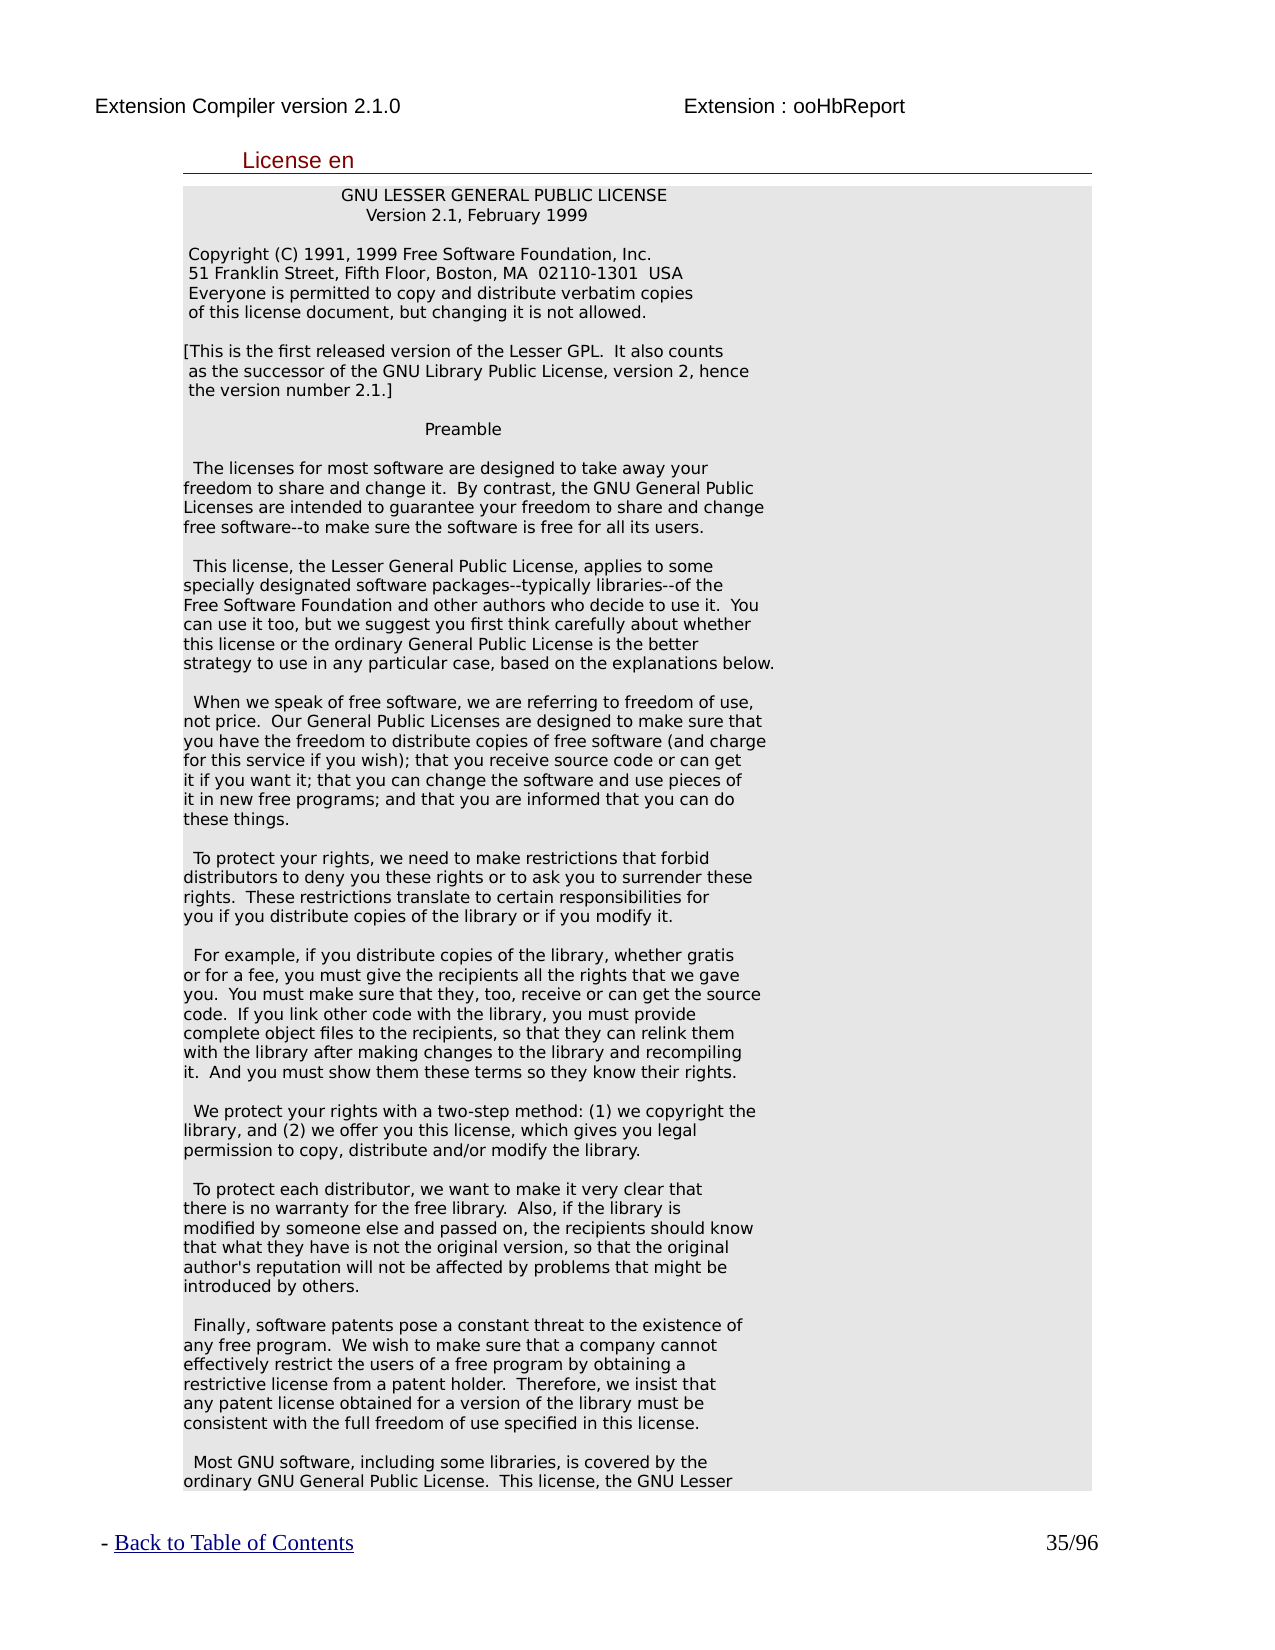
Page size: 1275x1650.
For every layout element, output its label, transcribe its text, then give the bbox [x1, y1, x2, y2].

text effectively restrict the users of a free program by obtaining a [183, 1355, 1092, 1374]
text that what they have is not the original version, so that the original [183, 1238, 1092, 1258]
text it. And you must show them these terms so they know their rights. [183, 1063, 1092, 1082]
text rights. These restrictions translate to certain responsibilities for [183, 888, 1092, 907]
text it in new free programs; and that you are informed that you can do [183, 790, 1092, 810]
text strategy to use in any particular case, based on the explanations below. [183, 654, 1092, 673]
text of this license document, but changing it is not allowed. [183, 303, 1092, 323]
text When we speak of free software, we are referring to freedom of use, [183, 693, 1092, 712]
text The licenses for most software are designed to take away your [183, 459, 1092, 478]
text not price. Our General Public Licenses are designed to make sure that [183, 712, 1092, 732]
text GNU LESSER GENERAL PUBLIC LICENSE [183, 186, 1092, 206]
text restrictive license from a patent holder. Therefore, we insist that [183, 1374, 1092, 1394]
text with the library after making changes to the library and recompiling [183, 1043, 1092, 1063]
text it if you want it; that you can change the software and use pieces of [183, 771, 1092, 790]
text modified by someone else and passed on, the recipients should know [183, 1219, 1092, 1238]
text Finally, software patents pose a constant threat to the existence of [183, 1316, 1092, 1336]
text the version number 2.1.] [183, 381, 1092, 401]
text To protect each distributor, we want to make it very clear that [183, 1180, 1092, 1199]
text Licenses are intended to guarantee your freedom to share and change [183, 498, 1092, 517]
text any free program. We wish to make sure that a company cannot [183, 1336, 1092, 1355]
text complete object files to the recipients, so that they can relink them [183, 1024, 1092, 1043]
text library, and (2) we offer you this license, which gives you legal [183, 1121, 1092, 1141]
text you. You must make sure that they, too, receive or can get the source [183, 985, 1092, 1004]
text this license or the ordinary General Public License is the better [183, 634, 1092, 654]
text distributors to deny you these rights or to ask you to surrender these [183, 868, 1092, 888]
text Version 2.1, February 1999 [183, 206, 1092, 225]
text Everyone is permitted to copy and distribute verbatim copies [183, 284, 1092, 303]
text To protect your rights, we need to make restrictions that forbid [183, 849, 1092, 868]
text 51 Franklin Street, Fifth Floor, Boston, MA 02110-1301 USA [183, 264, 1092, 284]
text We protect your rights with a two-step method: (1) we copyright the [183, 1102, 1092, 1121]
text introduced by others. [183, 1277, 1092, 1297]
text Free Software Foundation and other authors who decide to use it. You [183, 595, 1092, 615]
text any patent license obtained for a version of the library must be [183, 1394, 1092, 1413]
text code. If you link other code with the library, you must provide [183, 1004, 1092, 1024]
text permission to copy, distribute and/or modify the library. [183, 1141, 1092, 1160]
text as the successor of the GNU Library Public License, version 2, hence [183, 362, 1092, 381]
text ordinary GNU General Public License. This license, the GNU Lesser [183, 1472, 1092, 1491]
text for this service if you wish); that you receive source code or can get [183, 751, 1092, 771]
text License en [183, 147, 1092, 173]
text these things. [183, 810, 1092, 829]
text you have the freedom to distribute copies of free software (and charge [183, 732, 1092, 751]
text author's reputation will not be affected by problems that might be [183, 1258, 1092, 1277]
text For example, if you distribute copies of the library, whether gratis [183, 946, 1092, 966]
text freedom to share and change it. By contrast, the GNU General Public [183, 478, 1092, 498]
text Preamble [183, 420, 1092, 439]
text This license, the Lesser General Public License, applies to some [183, 556, 1092, 576]
text [This is the first released version of the Lesser GPL. It also counts [183, 342, 1092, 362]
text Most GNU software, including some libraries, is covered by the [183, 1452, 1092, 1472]
text there is no warranty for the free library. Also, if the library is [183, 1199, 1092, 1219]
text free software--to make sure the software is free for all its users. [183, 517, 1092, 537]
text Copyright (C) 1991, 1999 Free Software Foundation, Inc. [183, 245, 1092, 264]
text consistent with the full freedom of use specified in this license. [183, 1413, 1092, 1433]
text can use it too, but we suggest you first think carefully about whether [183, 615, 1092, 634]
text specially designated software packages--typically libraries--of the [183, 576, 1092, 595]
text or for a fee, you must give the recipients all the rights that we gave [183, 966, 1092, 985]
text you if you distribute copies of the library or if you modify it. [183, 907, 1092, 927]
